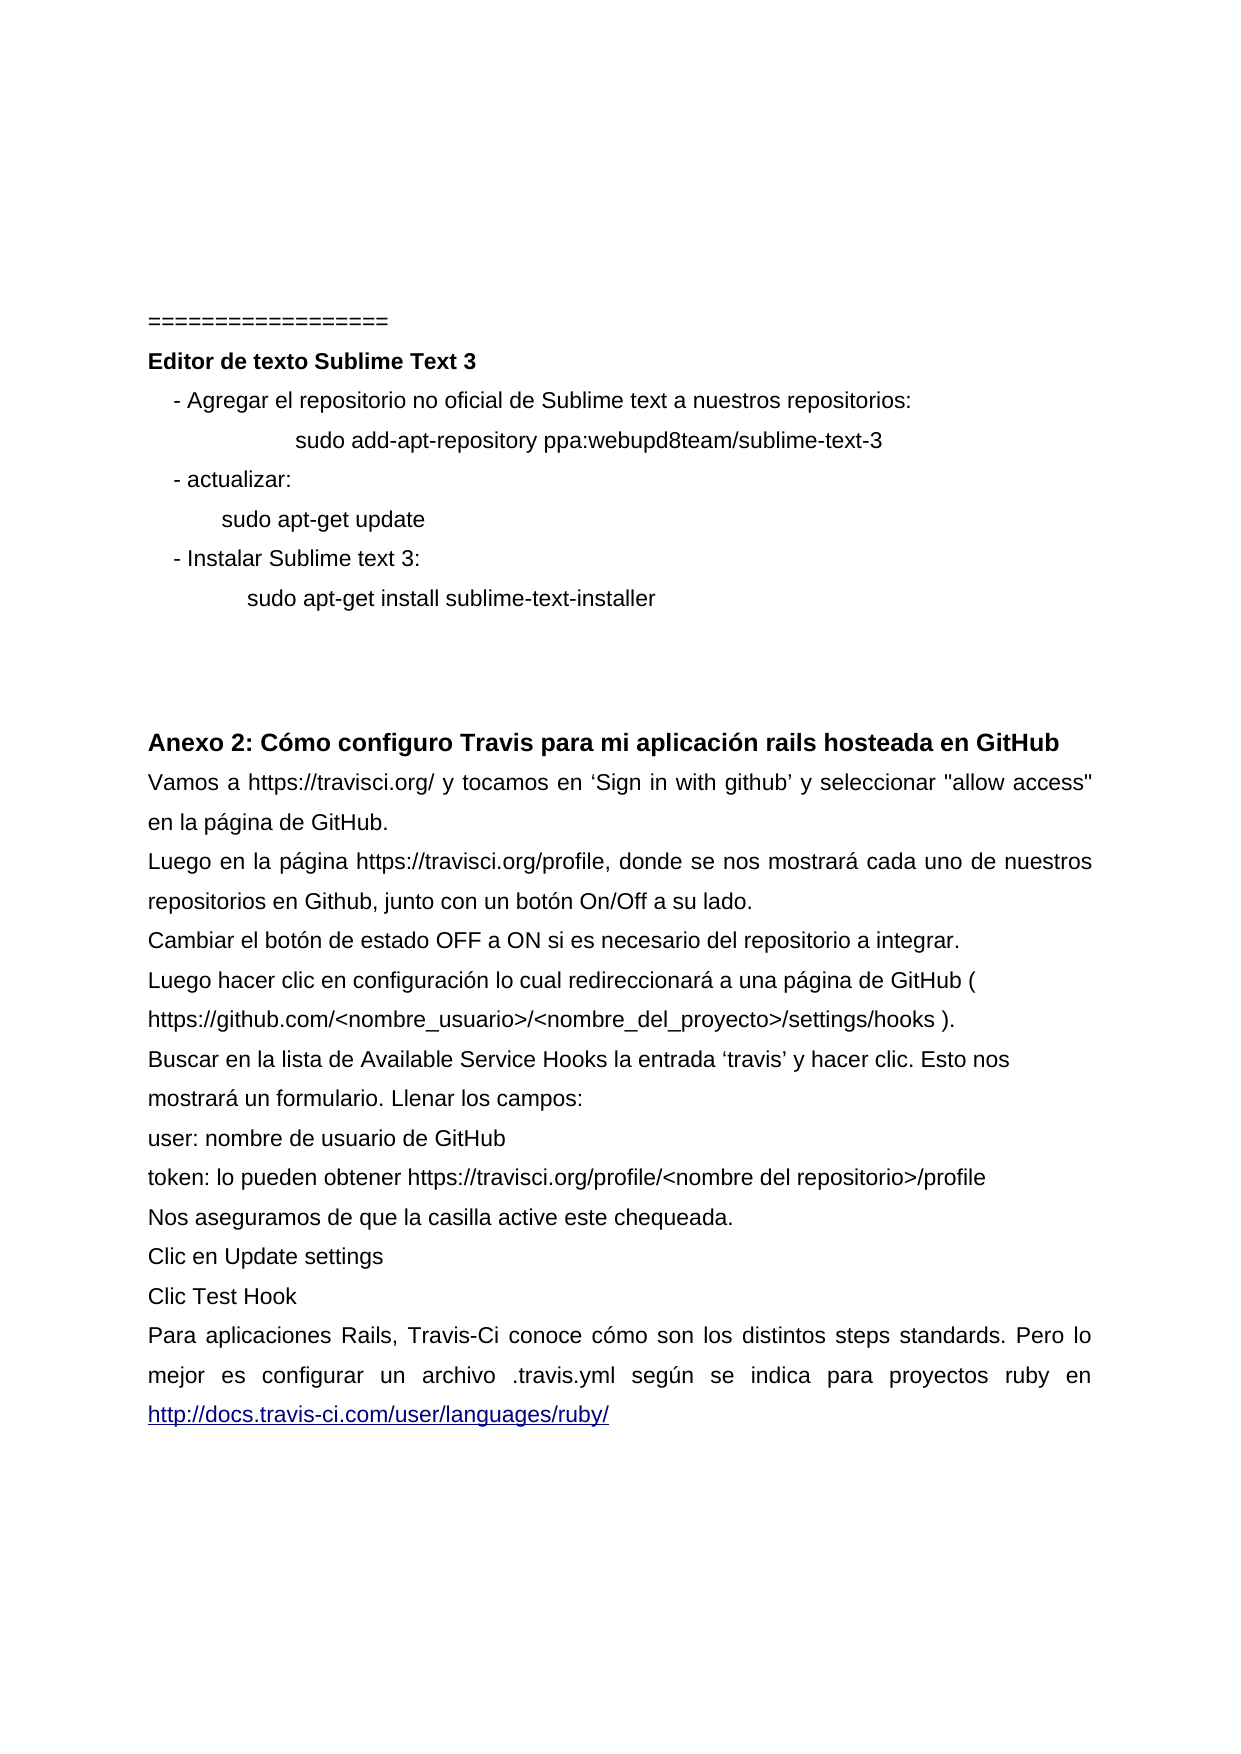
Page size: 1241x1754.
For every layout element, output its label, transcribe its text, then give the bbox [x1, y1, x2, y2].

text sudo apt-get update [148, 506, 1093, 532]
text user: nombre de usuario de GitHub [148, 1125, 1093, 1151]
text Luego hacer clic en configuración lo cual redireccionará a una página de GitHub ( [148, 967, 1093, 993]
text - actualizar: [148, 466, 1093, 493]
text Cambiar el botón de estado OFF a ON si es necesario del repositorio a integrar. [148, 927, 1093, 954]
text Buscar en la lista de Available Service Hooks la entrada ‘travis’ y hacer clic. Esto nos [148, 1046, 1093, 1072]
text Clic en Update settings [148, 1243, 1093, 1269]
subtitle Anexo 2: Cómo configuro Travis para mi aplicación rails hosteada en GitHub [148, 728, 1093, 757]
text sudo apt-get install sublime-text-installer [148, 585, 1093, 611]
text Luego en la página https://travis­ci.org/profile, donde se nos mostrará cada uno de nuestros repositorios en Github, junto con un botón On/Off a su lado. [148, 848, 1093, 914]
text mostrará un formulario. Llenar los campos: [148, 1085, 1093, 1112]
text Para aplicaciones Rails, Travis-Ci conoce cómo son los distintos steps standards. Pero lo mejor es configurar un archivo .travis.yml según se indica para proyectos ruby en http://docs.travis-ci.com/user/languages/ruby/ [148, 1322, 1093, 1427]
text Nos aseguramos de que la casilla active este chequeada. [148, 1204, 1093, 1230]
text Clic Test Hook [148, 1283, 1093, 1309]
text Vamos a https://travis­ci.org/ y tocamos en ‘Sign in with github’ y seleccionar "allow access" en la página de GitHub. [148, 769, 1093, 835]
text ================== [148, 308, 1093, 335]
text - Instalar Sublime text 3: [148, 545, 1093, 572]
text - Agregar el repositorio no oficial de Sublime text a nuestros repositorios: [148, 387, 1093, 414]
text Editor de texto Sublime Text 3 [148, 348, 1093, 374]
text sudo add-apt-repository ppa:webupd8team/sublime-text-3 [148, 427, 1093, 453]
text token: lo pueden obtener https://travis­ci.org/profile/<nombre del repositorio>/profile [148, 1164, 1093, 1191]
text https://github.com/<nombre_usuario>/<nombre_del_proyecto>/settings/hooks ). [148, 1006, 1093, 1033]
